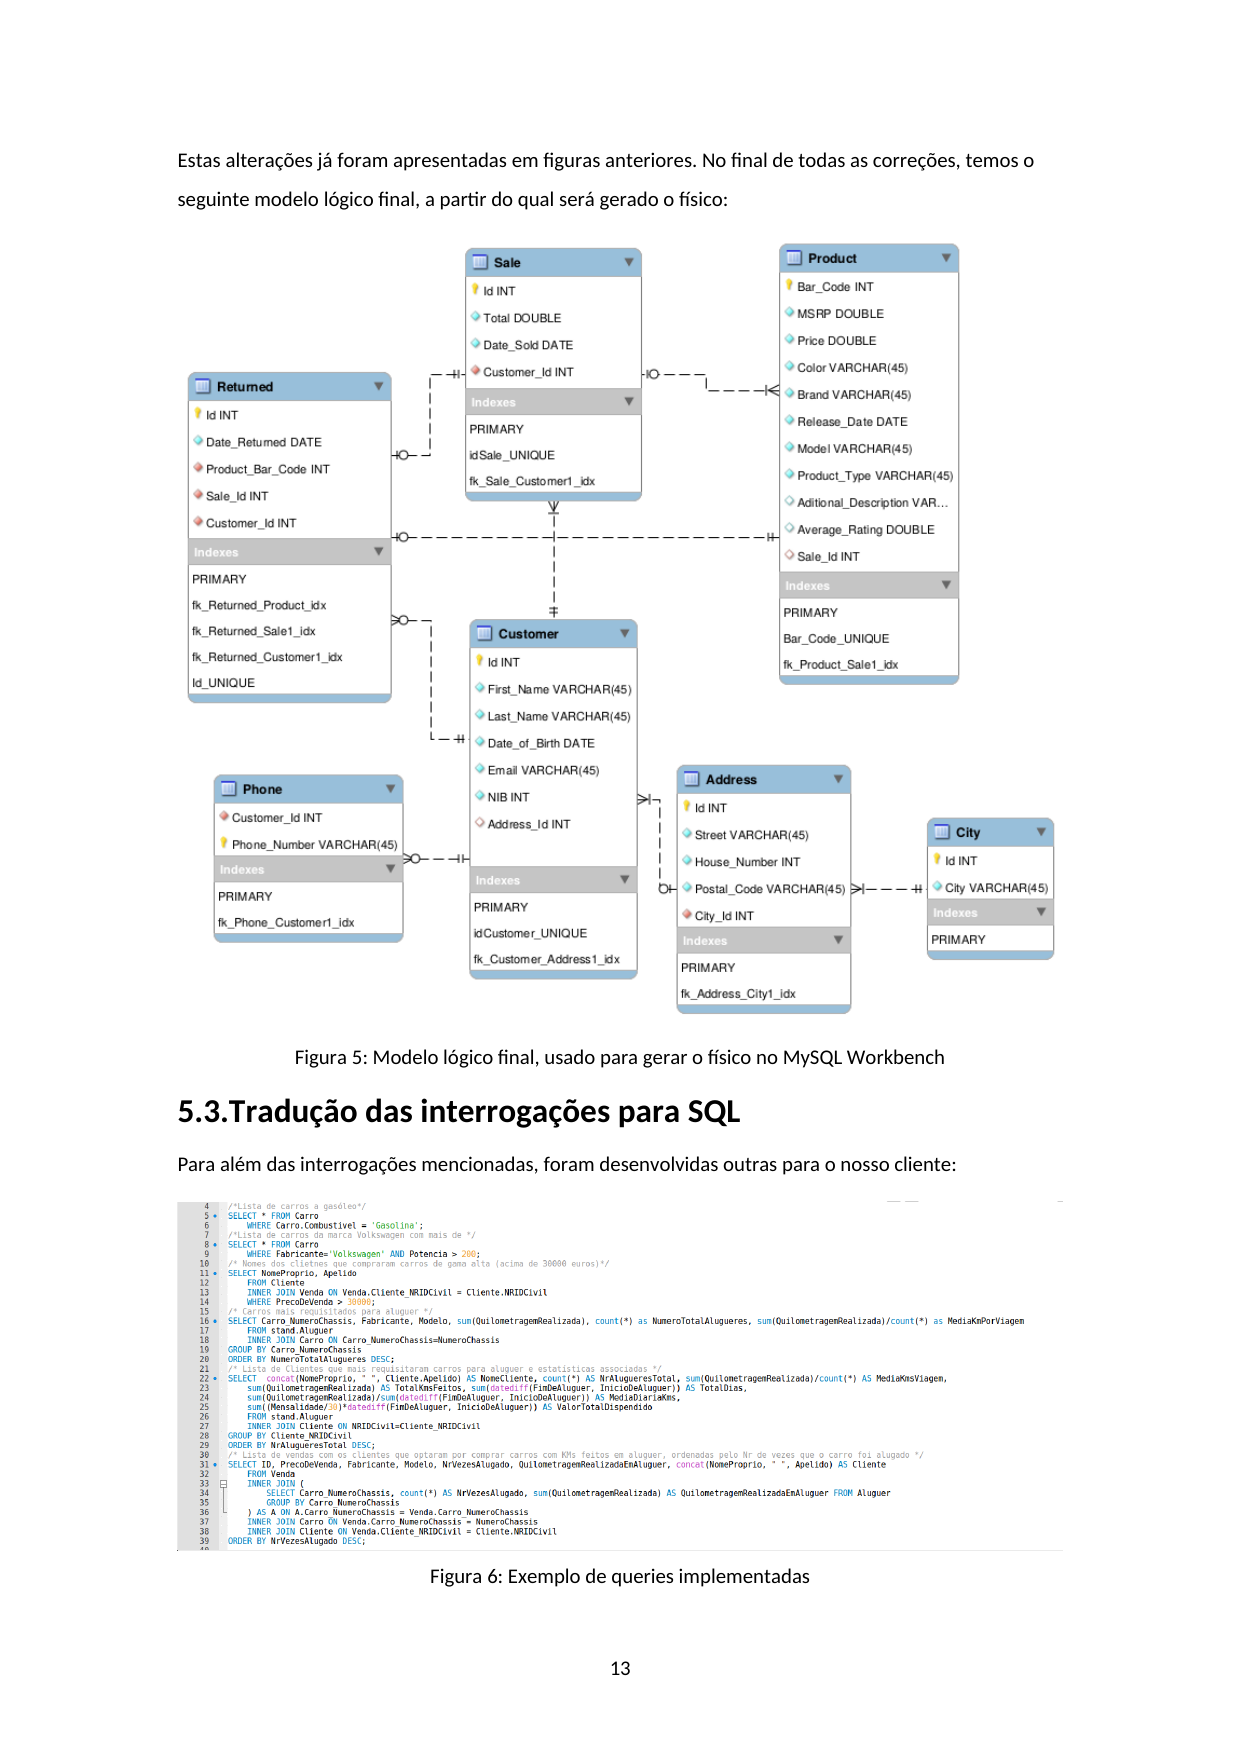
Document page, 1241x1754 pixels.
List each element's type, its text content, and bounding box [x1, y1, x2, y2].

picture [177, 236, 1063, 1027]
picture [177, 1201, 1063, 1551]
text Figura 5: Modelo lógico final, usado para gerar o físico no MySQL Workbench [177, 1027, 1063, 1070]
text Estas alterações já foram apresentadas em figuras anteriores. No final de todas as correções, temos o seguinte modelo lógico final, a partir do qual será gerado o físico: [177, 148, 1063, 211]
subtitle 5.3.Tradução das interrogações para SQL [177, 1070, 1063, 1131]
subtitle [177, 224, 1063, 236]
text Figura 6: Exemplo de queries implementadas [177, 1551, 1063, 1588]
text Para além das interrogações mencionadas, foram desenvolvidas outras para o nosso cliente: [177, 1151, 1063, 1176]
